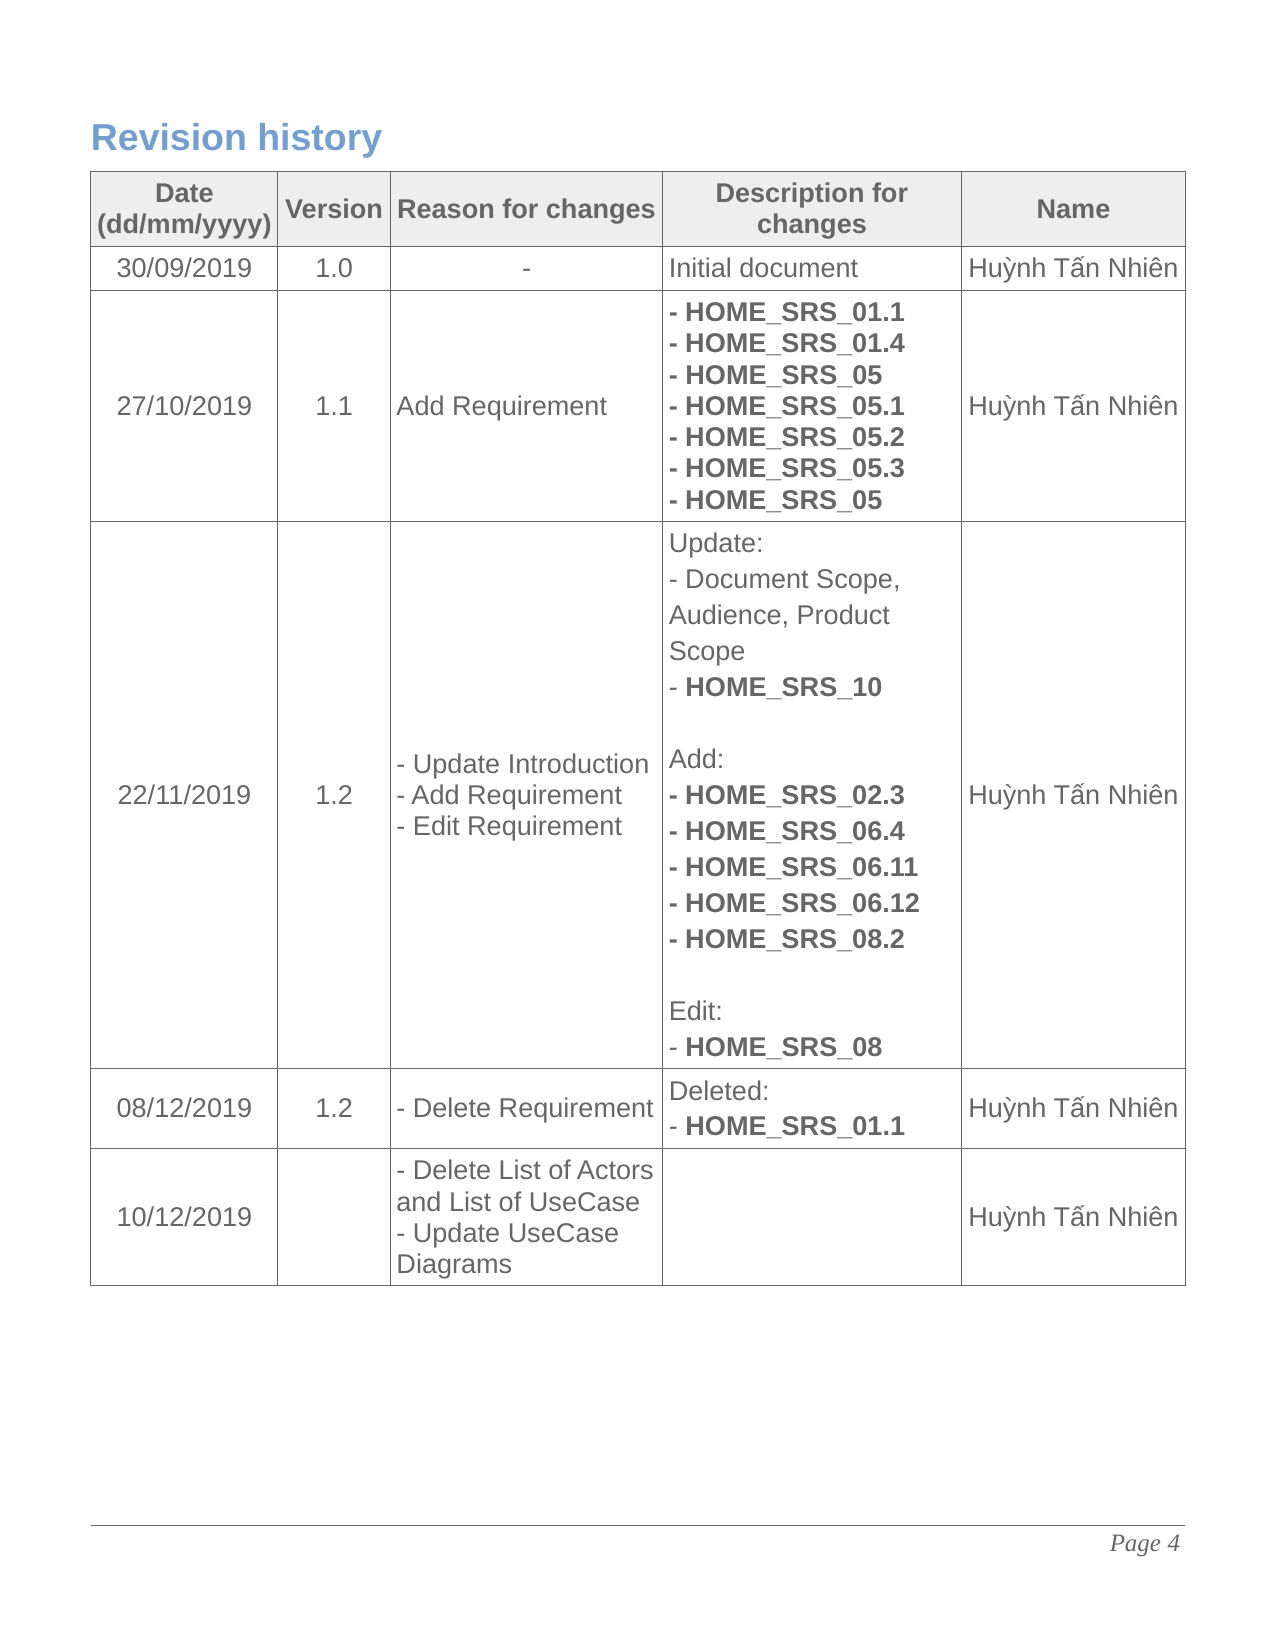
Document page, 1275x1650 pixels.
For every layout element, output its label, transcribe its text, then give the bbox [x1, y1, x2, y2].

table_header Reason for changes [391, 172, 662, 246]
table_cell Huỳnh Tấn Nhiên [962, 1069, 1185, 1148]
table_cell Huỳnh Tấn Nhiên [962, 522, 1185, 1068]
table_header Description for changes [663, 172, 961, 246]
subtitle Revision history [91, 115, 1185, 158]
table_cell 22/11/2019 [91, 522, 277, 1068]
table_cell [663, 1149, 961, 1285]
table_cell Initial document [663, 247, 961, 289]
table_cell Deleted: - HOME_SRS_01.1 [663, 1069, 961, 1148]
table_cell - Update Introduction - Add Requirement - Edit Requirement [391, 522, 662, 1068]
table_header Name [962, 172, 1185, 246]
table_cell Update: - Document Scope, Audience, Product Scope - HOME_SRS_10 Add: - HOME_SRS_02.3 - HOME_SRS_06.4 - HOME_SRS_06.11 - HOME_SRS_06.12 - HOME_SRS_08.2 Edit: - HOME_SRS_08 [663, 522, 961, 1068]
table_cell 10/12/2019 [91, 1149, 277, 1285]
table_header Version [278, 172, 390, 246]
table_cell [278, 1149, 390, 1285]
table_cell 1.1 [278, 291, 390, 521]
table_cell Huỳnh Tấn Nhiên [962, 291, 1185, 521]
table_cell 1.2 [278, 1069, 390, 1148]
table_cell 27/10/2019 [91, 291, 277, 521]
table_cell Huỳnh Tấn Nhiên [962, 247, 1185, 289]
table_cell - [391, 247, 662, 289]
table_cell - Delete List of Actors and List of UseCase - Update UseCase Diagrams [391, 1149, 662, 1285]
table_header Date (dd/mm/yyyy) [91, 172, 277, 246]
table_cell - HOME_SRS_01.1 - HOME_SRS_01.4 - HOME_SRS_05 - HOME_SRS_05.1 - HOME_SRS_05.2 - HOME_SRS_05.3 - HOME_SRS_05 [663, 291, 961, 521]
table_cell 1.2 [278, 522, 390, 1068]
table_cell - Delete Requirement [391, 1069, 662, 1148]
table_cell 30/09/2019 [91, 247, 277, 289]
table_cell 08/12/2019 [91, 1069, 277, 1148]
table_cell 1.0 [278, 247, 390, 289]
table_cell Huỳnh Tấn Nhiên [962, 1149, 1185, 1285]
table_cell Add Requirement [391, 291, 662, 521]
